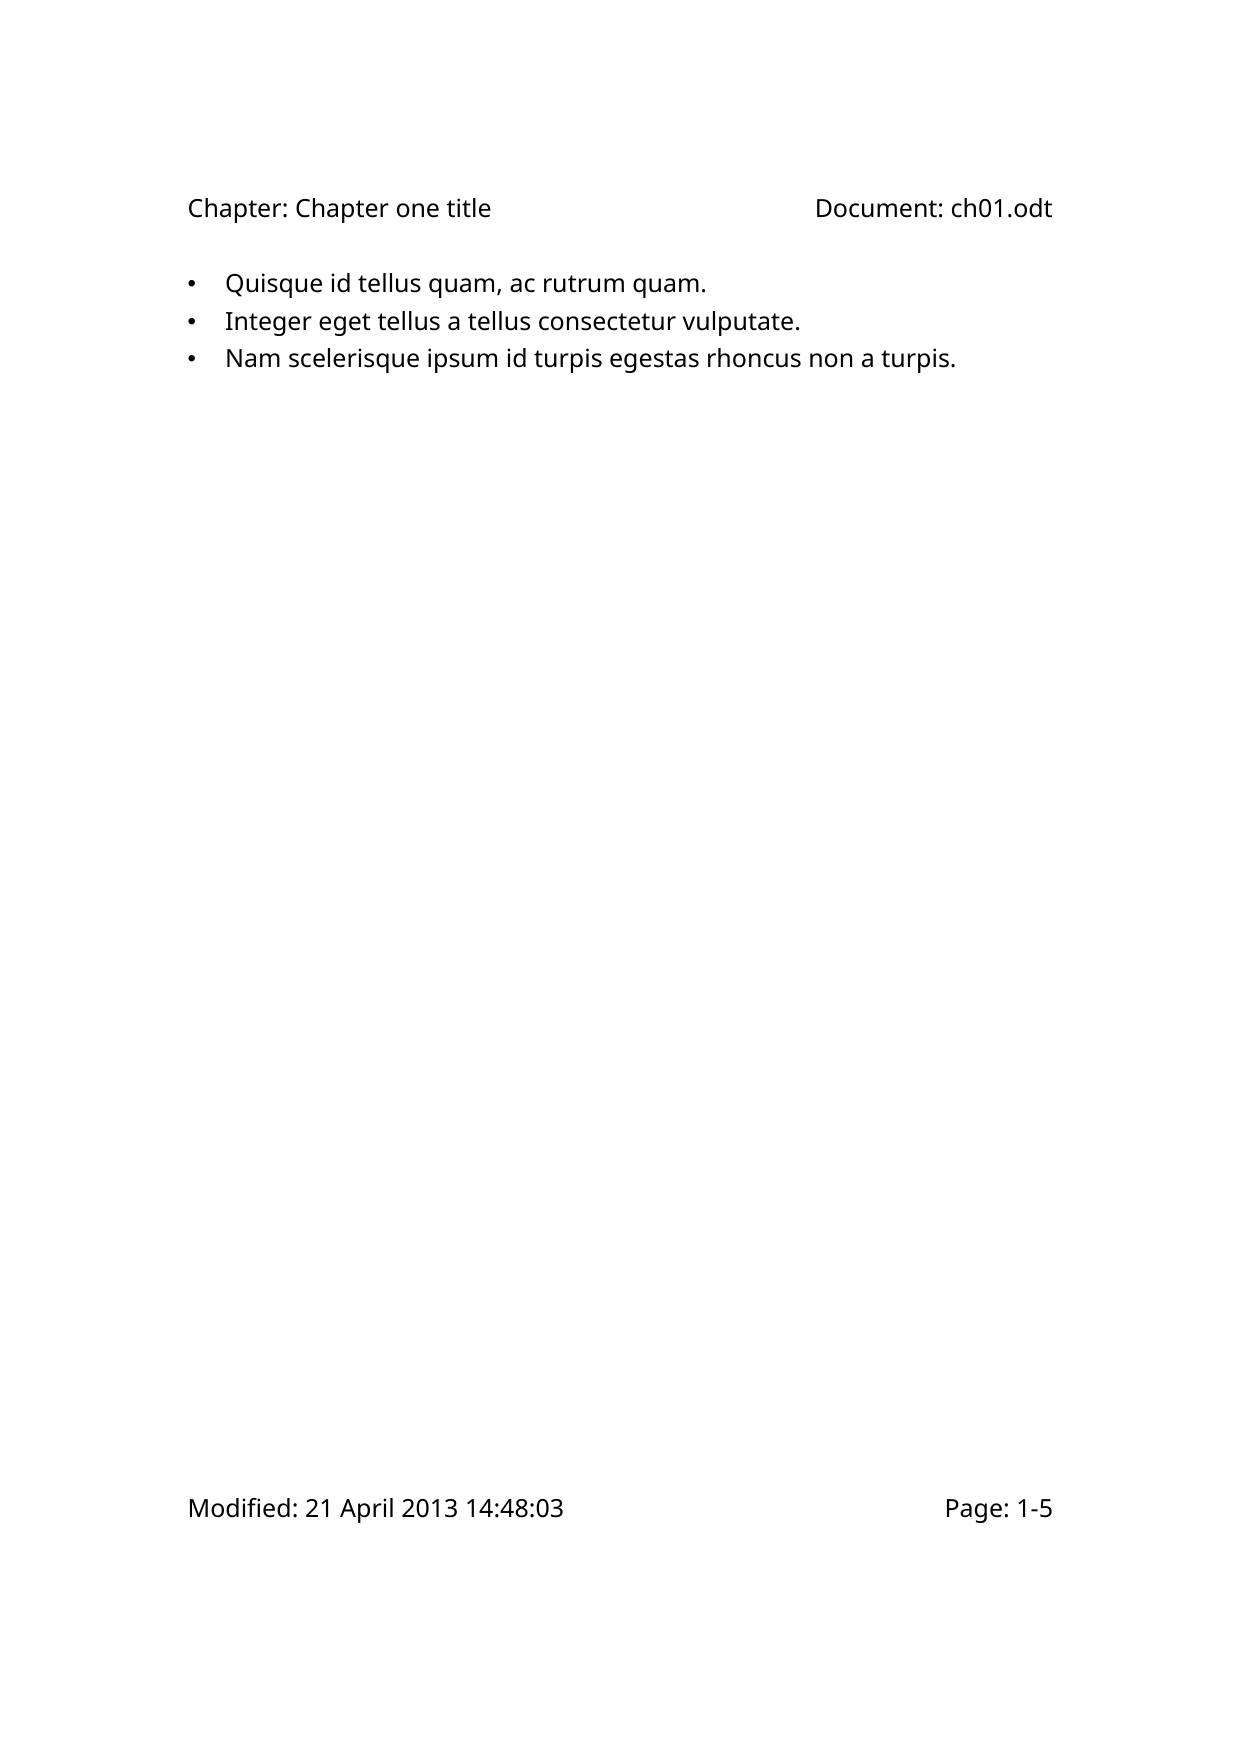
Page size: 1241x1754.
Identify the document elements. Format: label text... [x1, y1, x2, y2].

list Integer eget tellus a tellus consectetur vulputate. [187, 300, 1053, 337]
list Nam scelerisque ipsum id turpis egestas rhoncus non a turpis. [187, 337, 1053, 375]
list Quisque id tellus quam, ac rutrum quam. [187, 262, 1053, 300]
